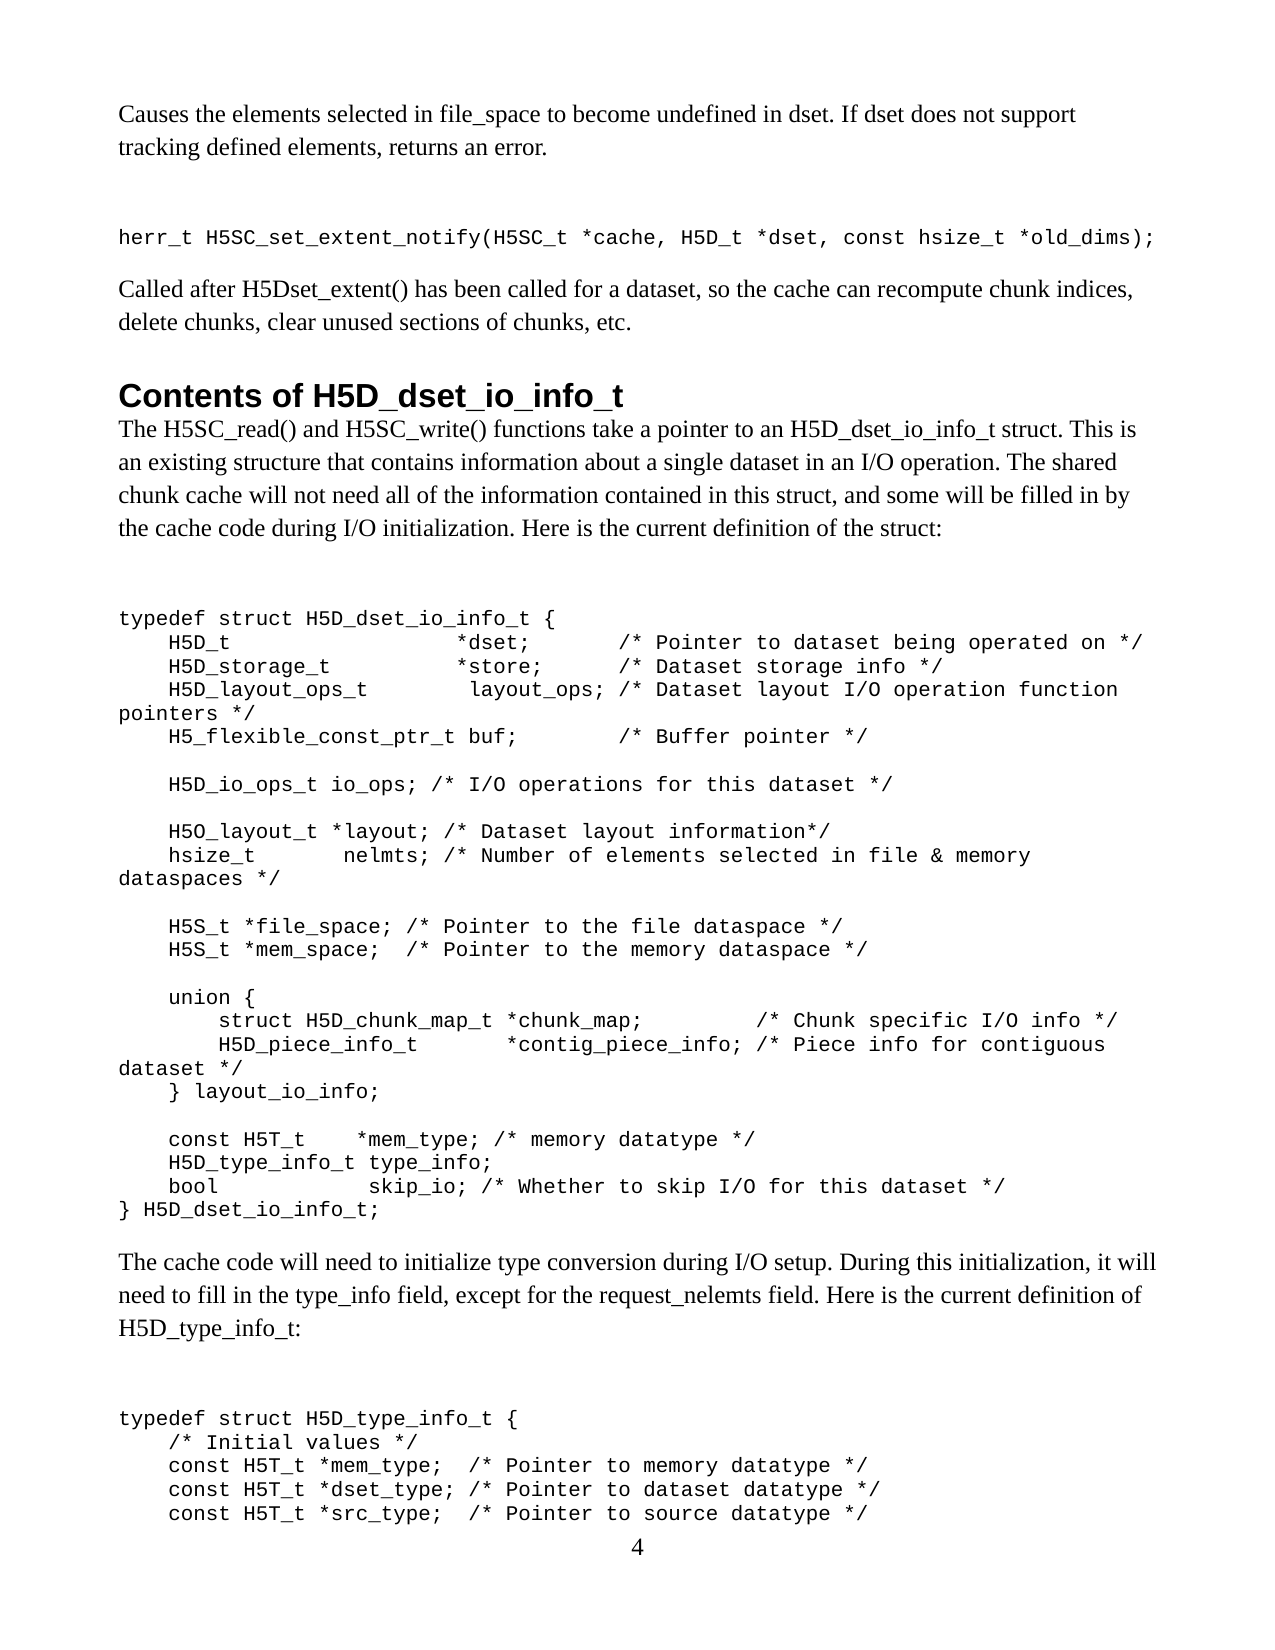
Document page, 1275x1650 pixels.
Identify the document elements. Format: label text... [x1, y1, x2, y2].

text } H5D_dset_io_info_t; [118, 1199, 1157, 1223]
text const H5T_t *dset_type; /* Pointer to dataset datatype */ [118, 1479, 1157, 1503]
text bool skip_io; /* Whether to skip I/O for this dataset */ [118, 1176, 1157, 1199]
text H5D_io_ops_t io_ops; /* I/O operations for this dataset */ [118, 774, 1157, 797]
text struct H5D_chunk_map_t *chunk_map; /* Chunk specific I/O info */ [118, 1010, 1157, 1034]
text The H5SC_read() and H5SC_write() functions take a pointer to an H5D_dset_io_info_t struct. This is an existing structure that contains information about a single dataset in an I/O operation. The shared chunk cache will not need all of the information contained in this struct, and some will be filled in by the cache code during I/O initialization. Here is the current definition of the struct: [118, 414, 1157, 542]
subtitle Contents of H5D_dset_io_info_t [118, 376, 1157, 414]
text H5O_layout_t *layout; /* Dataset layout information*/ [118, 821, 1157, 845]
text H5D_storage_t *store; /* Dataset storage info */ [118, 656, 1157, 679]
text H5S_t *mem_space; /* Pointer to the memory dataspace */ [118, 939, 1157, 963]
text The cache code will need to initialize type conversion during I/O setup. During this initialization, it will need to fill in the type_info field, except for the request_nelemts field. Here is the current definition of H5D_type_info_t: [118, 1247, 1157, 1342]
text /* Initial values */ [118, 1432, 1157, 1455]
text } layout_io_info; [118, 1081, 1157, 1105]
text union { [118, 987, 1157, 1010]
text H5D_layout_ops_t layout_ops; /* Dataset layout I/O operation function pointers */ [118, 679, 1157, 727]
text hsize_t nelmts; /* Number of elements selected in file & memory dataspaces */ [118, 845, 1157, 892]
text H5D_t *dset; /* Pointer to dataset being operated on */ [118, 632, 1157, 656]
text typedef struct H5D_type_info_t { [118, 1408, 1157, 1432]
text herr_t H5SC_set_extent_notify(H5SC_t *cache, H5D_t *dset, const hsize_t *old_dims); [118, 227, 1157, 251]
text typedef struct H5D_dset_io_info_t { [118, 608, 1157, 632]
text const H5T_t *mem_type; /* memory datatype */ [118, 1128, 1157, 1152]
text Called after H5Dset_extent() has been called for a dataset, so the cache can recompute chunk indices, delete chunks, clear unused sections of chunks, etc. [118, 274, 1157, 336]
text const H5T_t *src_type; /* Pointer to source datatype */ [118, 1503, 1157, 1526]
text H5D_type_info_t type_info; [118, 1152, 1157, 1176]
text H5_flexible_const_ptr_t buf; /* Buffer pointer */ [118, 727, 1157, 750]
text const H5T_t *mem_type; /* Pointer to memory datatype */ [118, 1455, 1157, 1479]
text Causes the elements selected in file_space to become undefined in dset. If dset does not support tracking defined elements, returns an error. [118, 99, 1157, 160]
text H5S_t *file_space; /* Pointer to the file dataspace */ [118, 916, 1157, 939]
text H5D_piece_info_t *contig_piece_info; /* Piece info for contiguous dataset */ [118, 1034, 1157, 1081]
